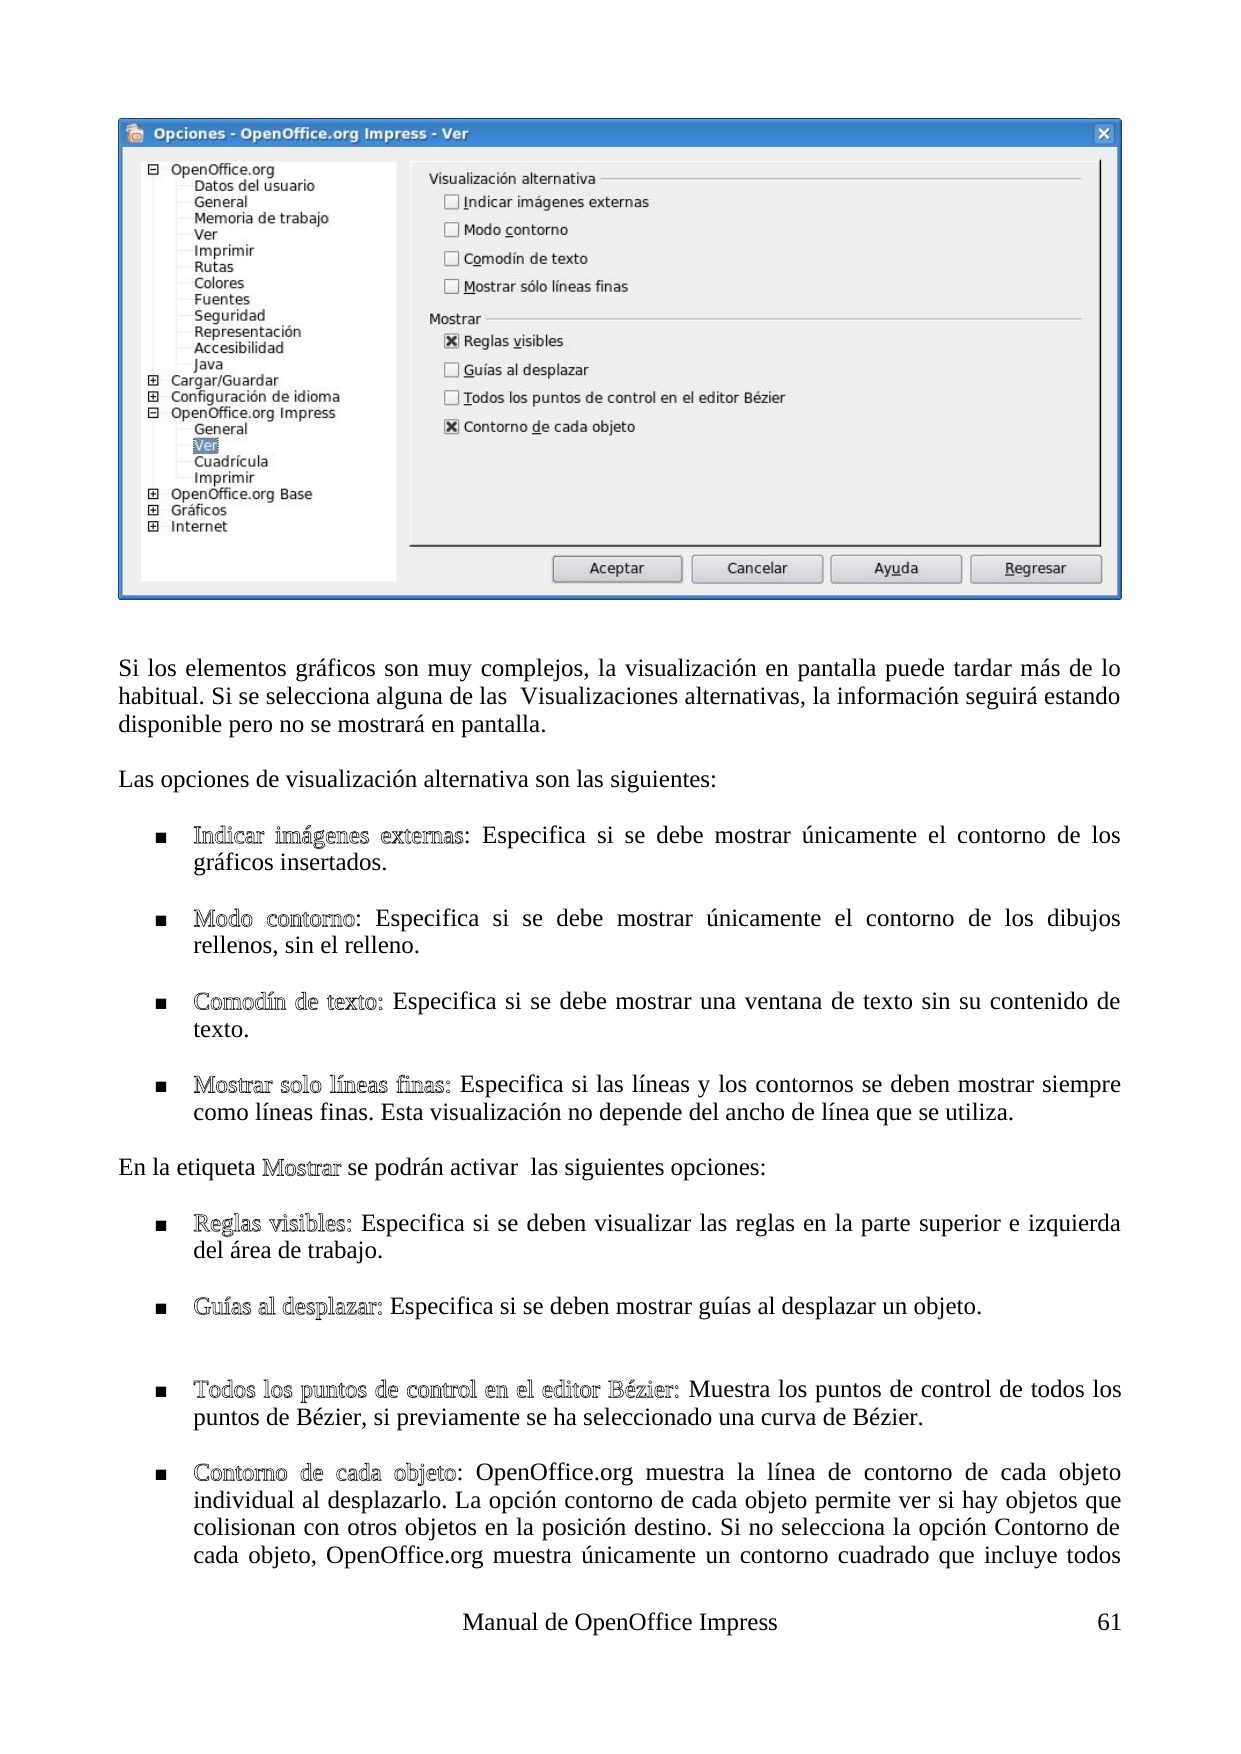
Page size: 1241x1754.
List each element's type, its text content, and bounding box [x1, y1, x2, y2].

text En la etiqueta Mostrar se podrán activar las siguientes opciones: [118, 1153, 1122, 1181]
list Modo contorno: Especifica si se debe mostrar únicamente el contorno de los dibujos rellenos, sin el relleno. [156, 904, 1122, 959]
list Guías al desplazar: Especifica si se deben mostrar guías al desplazar un objeto. [156, 1292, 1122, 1319]
list Indicar imágenes externas: Especifica si se debe mostrar únicamente el contorno de los gráficos insertados. [156, 821, 1122, 876]
list Reglas visibles: Especifica si se deben visualizar las reglas en la parte superior e izquierda del área de trabajo. [156, 1209, 1122, 1264]
picture [118, 118, 1122, 600]
list Comodín de texto: Especifica si se debe mostrar una ventana de texto sin su contenido de texto. [156, 987, 1122, 1042]
list Contorno de cada objeto: OpenOffice.org muestra la línea de contorno de cada objeto individual al desplazarlo. La opción contorno de cada objeto permite ver si hay objetos que colisionan con otros objetos en la posición destino. Si no selecciona la opción Contorno de cada objeto, OpenOffice.org muestra únicamente un contorno cuadrado que incluye todos [156, 1458, 1122, 1569]
list Mostrar solo líneas finas: Especifica si las líneas y los contornos se deben mostrar siempre como líneas finas. Esta visualización no depende del ancho de línea que se utiliza. [156, 1070, 1122, 1126]
text Las opciones de visualización alternativa son las siguientes: [118, 765, 1122, 793]
text Si los elementos gráficos son muy complejos, la visualización en pantalla puede tardar más de lo habitual. Si se selecciona alguna de las Visualizaciones alternativas, la información seguirá estando disponible pero no se mostrará en pantalla. [118, 654, 1122, 738]
list Todos los puntos de control en el editor Bézier: Muestra los puntos de control de todos los puntos de Bézier, si previamente se ha seleccionado una curva de Bézier. [156, 1375, 1122, 1430]
